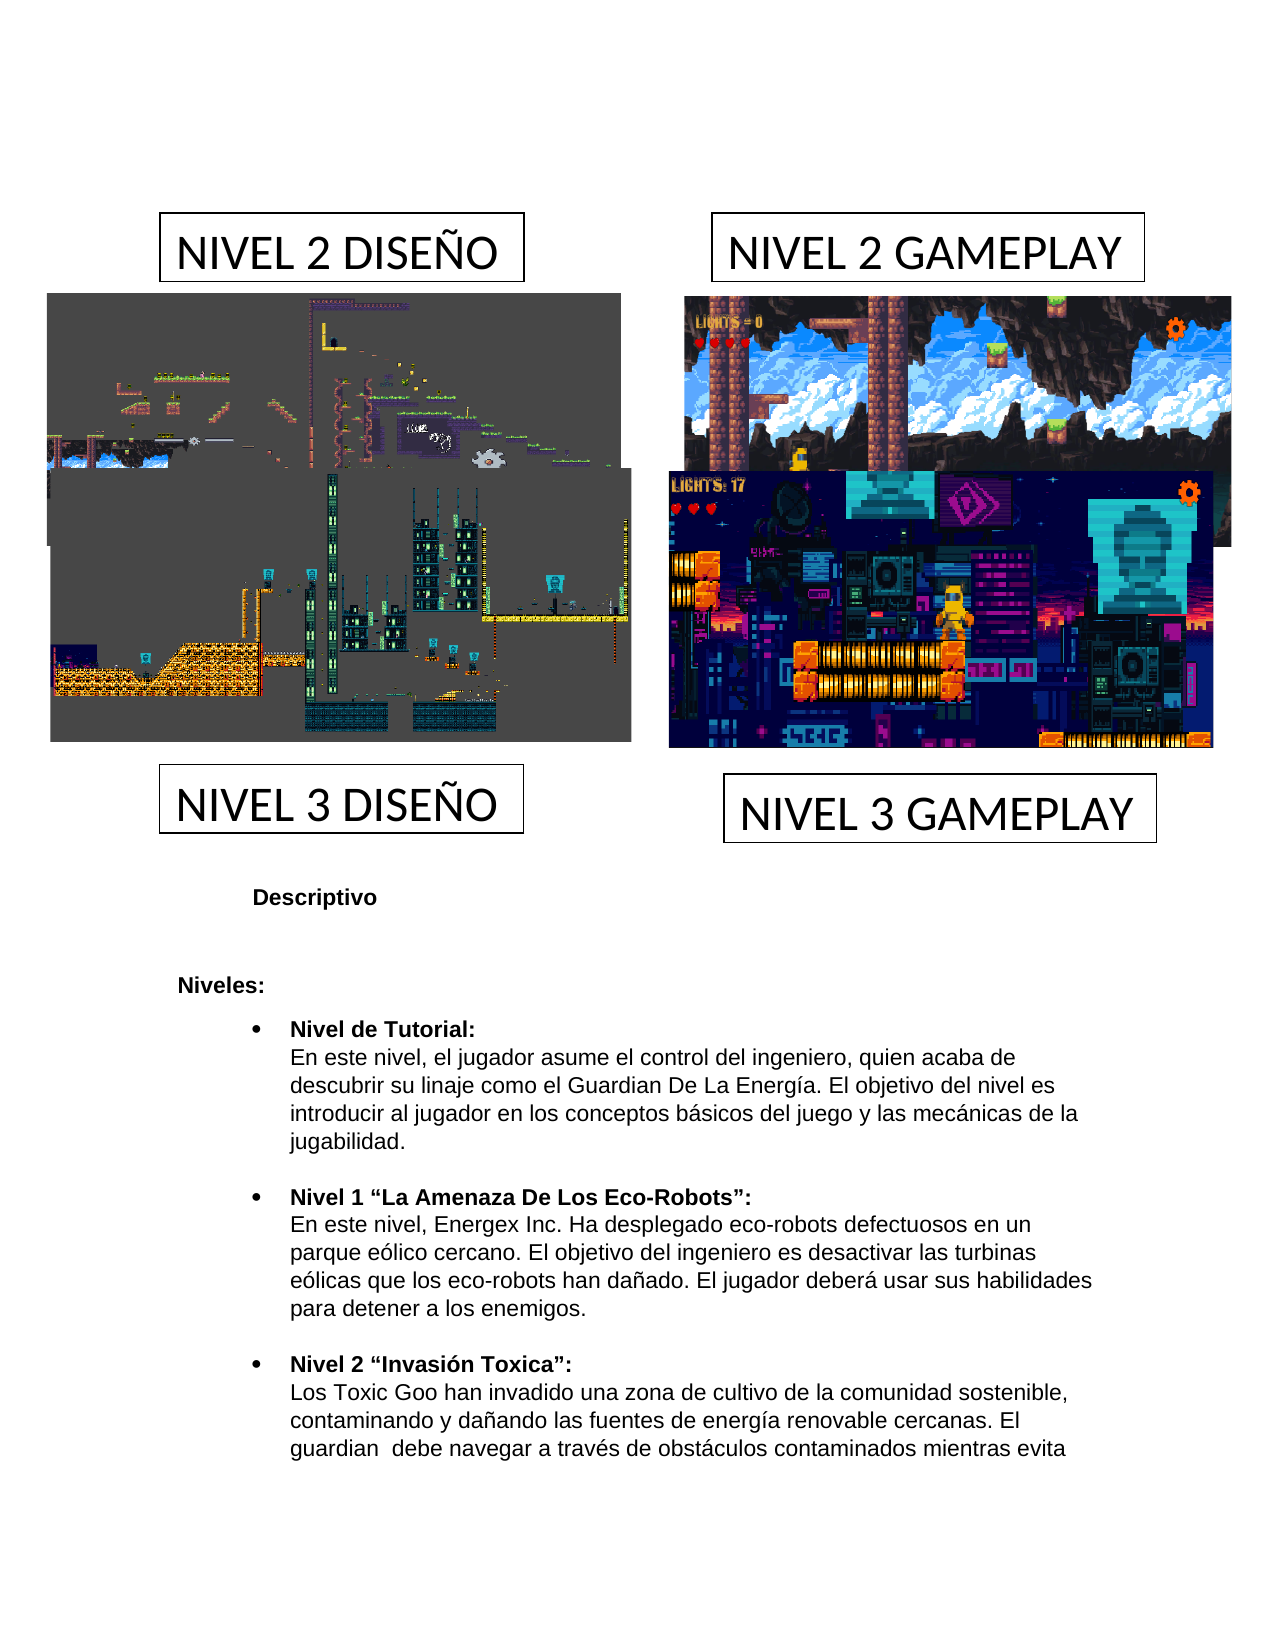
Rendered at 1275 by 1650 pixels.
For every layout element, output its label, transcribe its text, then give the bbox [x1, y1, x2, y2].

text NIVEL 3 DISEÑO [175, 773, 508, 825]
text Niveles: [177, 972, 1098, 998]
text NIVEL 2 GAMEPLAY [727, 221, 1129, 273]
list Nivel 1 “La Amenaza De Los Eco-Robots”: En este nivel, Energex Inc. Ha desplegado eco-robots defectuosos en un parque eólico cercano. El objetivo del ingeniero es desactivar las turbinas eólicas que los eco-robots han dañado. El jugador deberá usar sus habilidades para detener a los enemigos. [252, 1183, 1098, 1322]
text NIVEL 3 GAMEPLAY [739, 782, 1141, 834]
list Nivel de Tutorial: En este nivel, el jugador asume el control del ingeniero, quien acaba de descubrir su linaje como el Guardian De La Energía. El objetivo del nivel es introducir al jugador en los conceptos básicos del juego y las mecánicas de la jugabilidad. [252, 1016, 1098, 1154]
list Nivel 2 “Invasión Toxica”: Los Toxic Goo han invadido una zona de cultivo de la comunidad sostenible, contaminando y dañando las fuentes de energía renovable cercanas. El guardian debe navegar a través de obstáculos contaminados mientras evita [252, 1351, 1098, 1461]
text NIVEL 2 DISEÑO [176, 221, 508, 273]
text Descriptivo [177, 884, 1098, 910]
